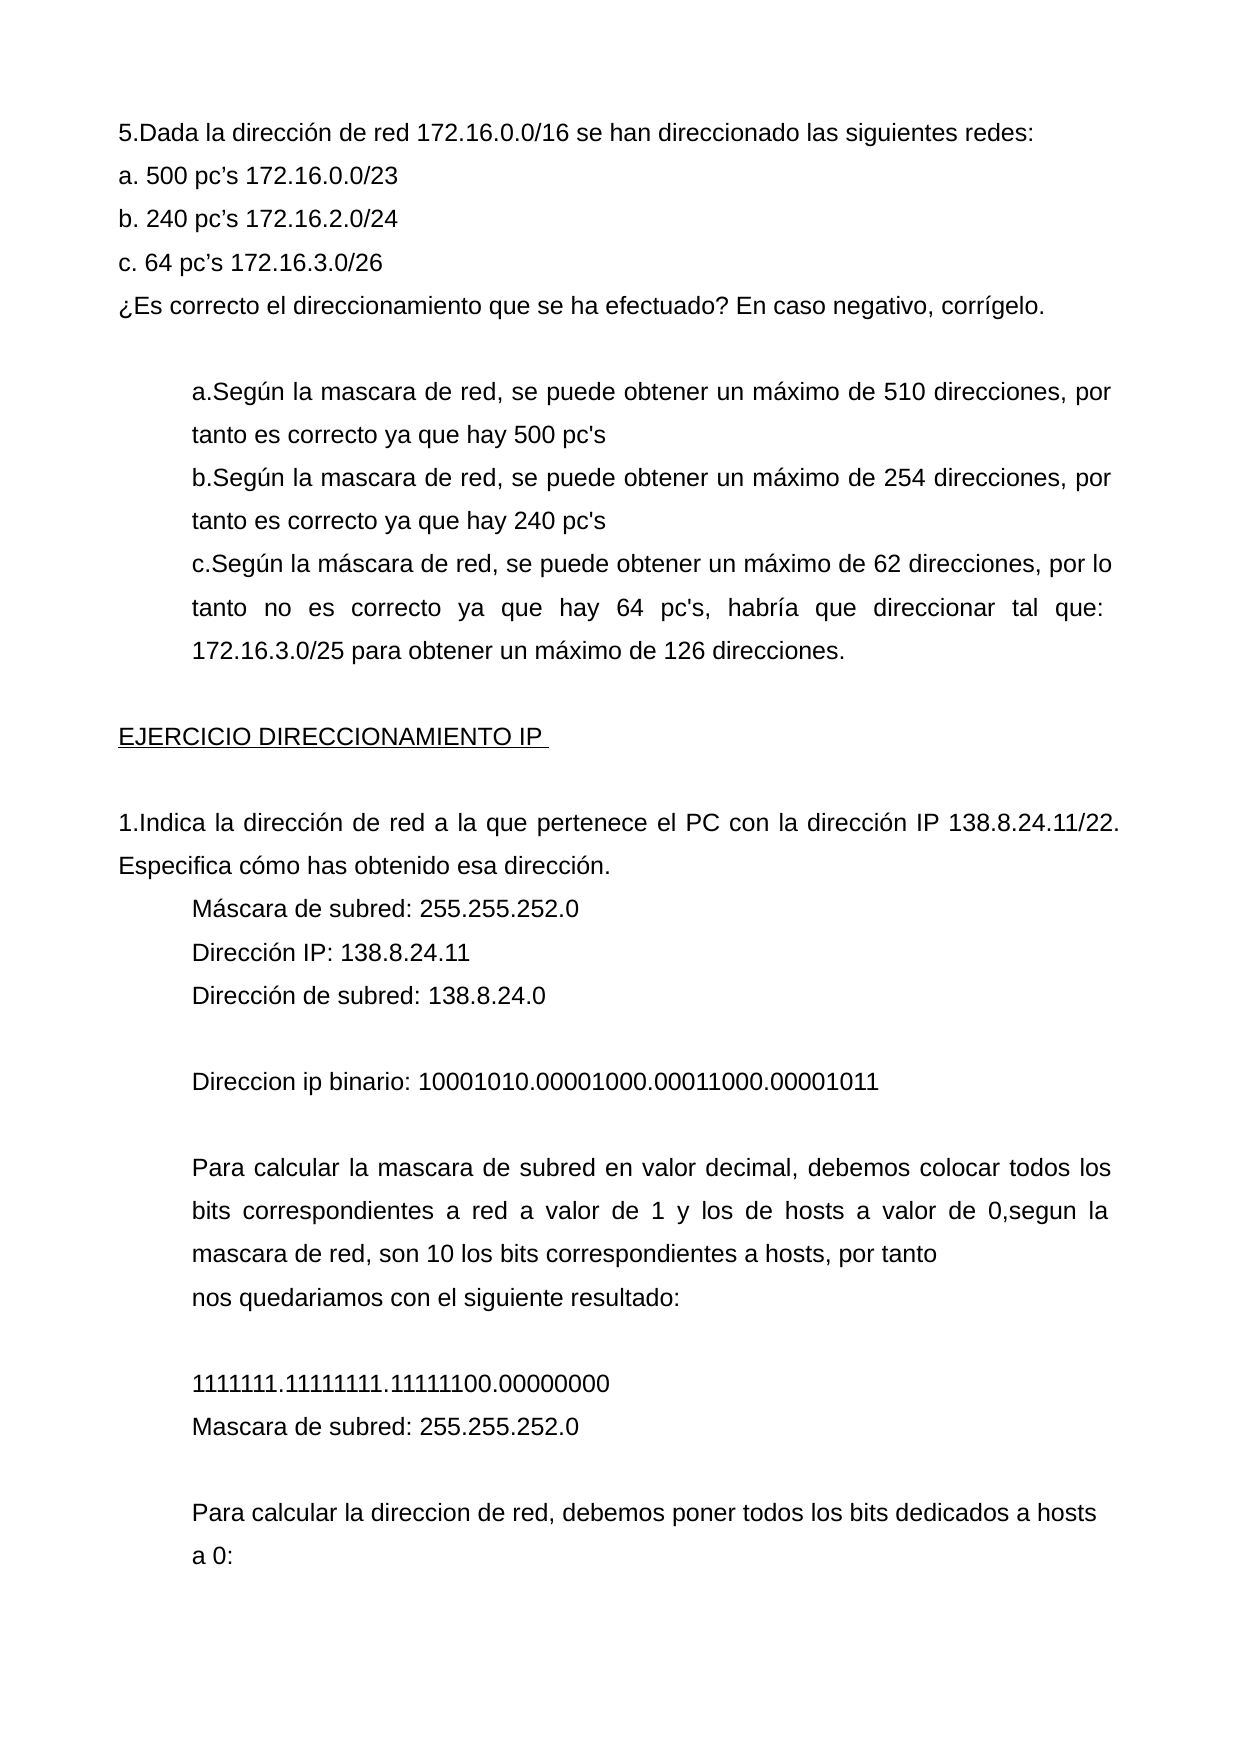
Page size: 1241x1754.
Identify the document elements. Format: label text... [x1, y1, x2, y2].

text b.Según la mascara de red, se puede obtener un máximo de 254 direcciones, por tanto es correcto ya que hay 240 pc's [118, 463, 1122, 535]
text EJERCICIO DIRECCIONAMIENTO IP [118, 722, 1122, 751]
text a.Según la mascara de red, se puede obtener un máximo de 510 direcciones, por tanto es correcto ya que hay 500 pc's [118, 377, 1122, 449]
text Direccion ip binario: 10001010.00001000.00011000.00001011 [118, 1067, 1122, 1096]
text c. 64 pc’s 172.16.3.0/26 [118, 247, 1122, 276]
text Dirección de subred: 138.8.24.0 [118, 981, 1122, 1009]
text a. 500 pc’s 172.16.0.0/23 [118, 161, 1122, 190]
text 1.Indica la dirección de red a la que pertenece el PC con la dirección IP 138.8.24.11/22. Especifica cómo has obtenido esa dirección. [118, 808, 1122, 880]
text Máscara de subred: 255.255.252.0 [118, 894, 1122, 923]
text Mascara de subred: 255.255.252.0 [118, 1412, 1122, 1441]
text a 0: [118, 1541, 1122, 1570]
text ¿Es correcto el direccionamiento que se ha efectuado? En caso negativo, corrígelo. [118, 291, 1122, 319]
text Dirección IP: 138.8.24.11 [118, 937, 1122, 966]
text b. 240 pc’s 172.16.2.0/24 [118, 204, 1122, 233]
text nos quedariamos con el siguiente resultado: [118, 1282, 1122, 1311]
text Para calcular la direccion de red, debemos poner todos los bits dedicados a hosts [118, 1498, 1122, 1527]
text 5.Dada la dirección de red 172.16.0.0/16 se han direccionado las siguientes redes: [118, 118, 1122, 147]
text 1111111.11111111.11111100.00000000 [118, 1369, 1122, 1397]
text Para calcular la mascara de subred en valor decimal, debemos colocar todos los bits correspondientes a red a valor de 1 y los de hosts a valor de 0,segun la mascara de red, son 10 los bits correspondientes a hosts, por tanto [118, 1153, 1122, 1268]
text c.Según la máscara de red, se puede obtener un máximo de 62 direcciones, por lo tanto no es correcto ya que hay 64 pc's, habría que direccionar tal que: 172.16.3.0/25 para obtener un máximo de 126 direcciones. [118, 549, 1122, 664]
